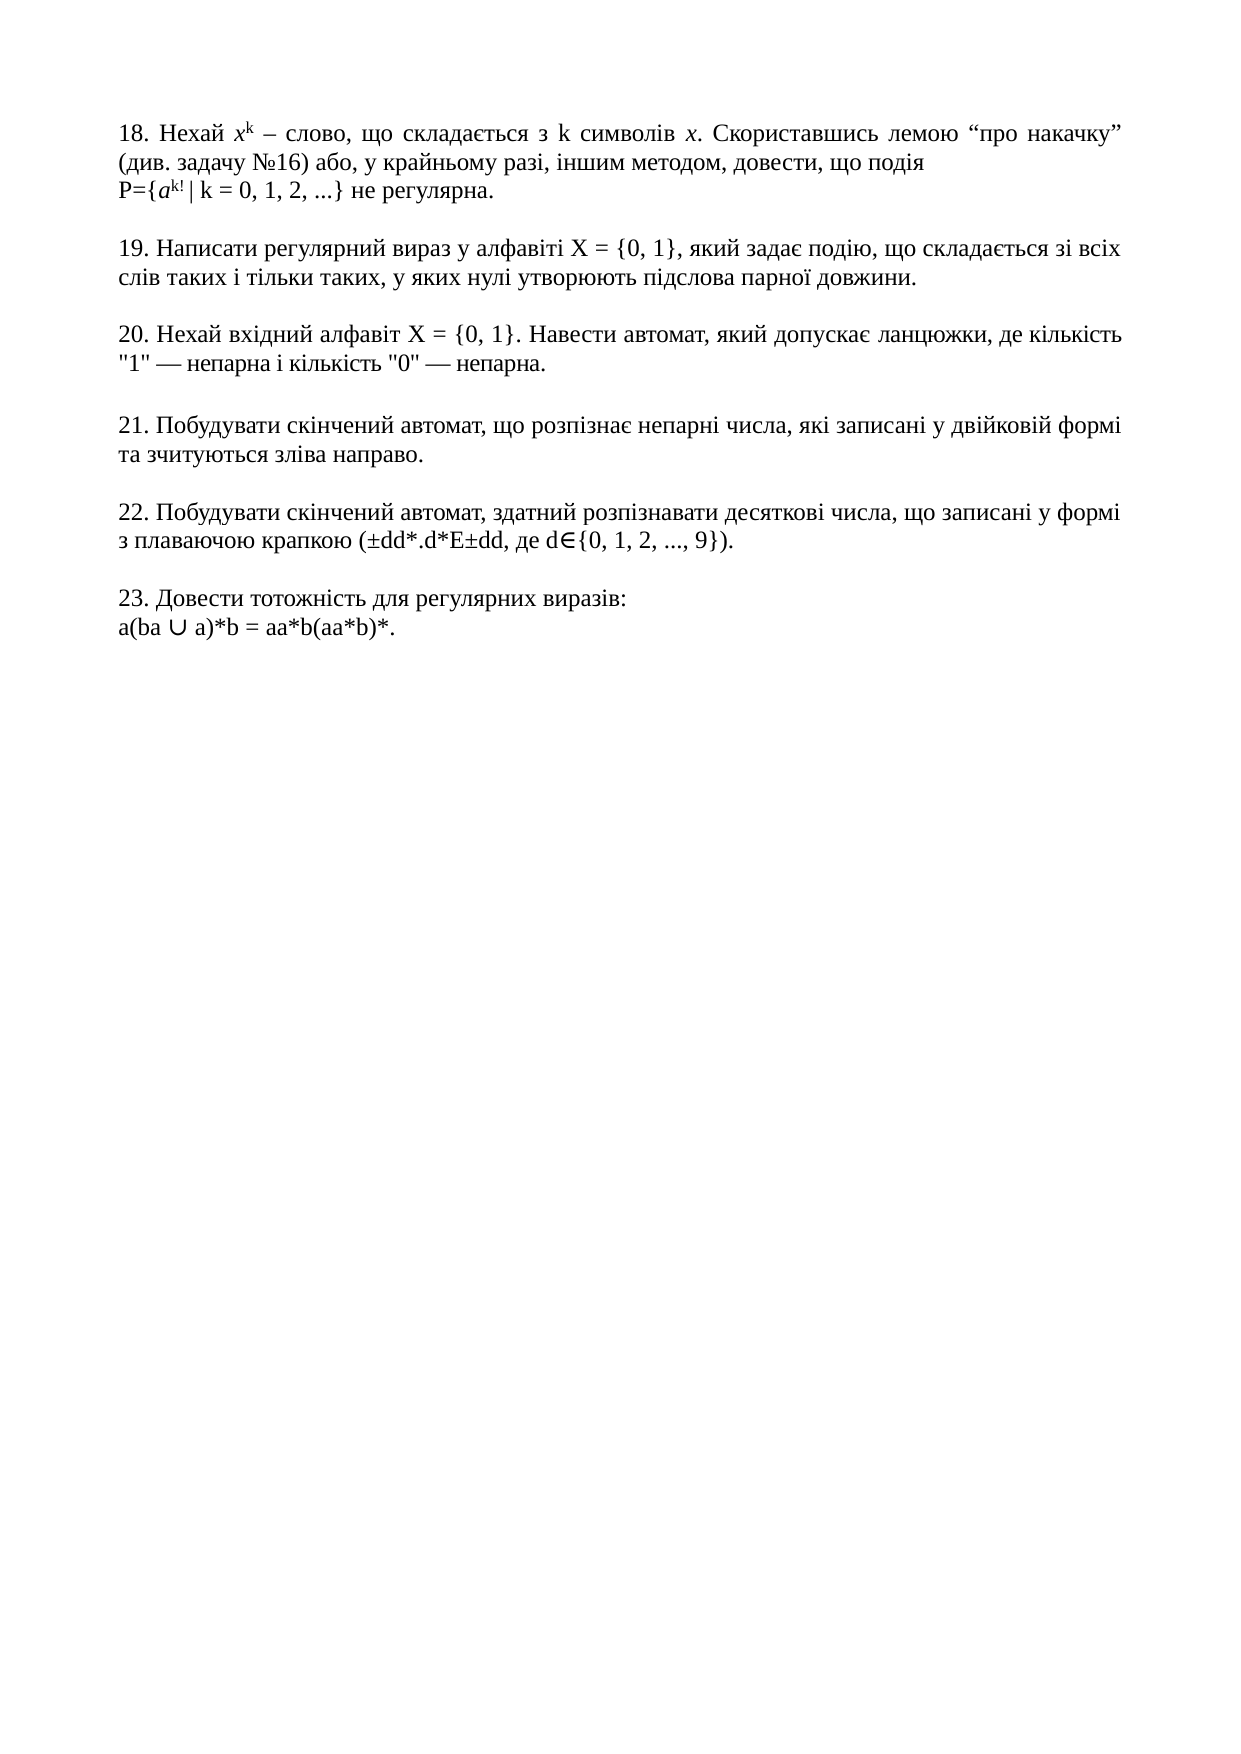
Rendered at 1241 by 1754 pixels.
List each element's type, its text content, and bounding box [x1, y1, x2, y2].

text Р={ak! | k = 0, 1, 2, ...} не регулярна. [494, 176, 1122, 204]
text 20. Нехай вхідний алфавіт X = {0, 1}. Навести автомат, який допускає ланцюжки, де кількість "1" — непарна і кількість "0" — непарна. [118, 319, 1122, 377]
text 21. Побудувати скінчений автомат, що розпізнає непарні числа, які записані у двійковій формі та зчитуються зліва направо. [118, 410, 1122, 468]
text 18. Нехай хk – слово, що складається з k символів х. Скориставшись лемою “про накачку” (див. задачу №16) або, у крайньому разі, іншим методом, довести, що подія [925, 147, 1122, 176]
text 23. Довести тотожність для регулярних виразів: [627, 583, 1122, 612]
text a(ba ∪ a)*b = aa*b(aa*b)*. [395, 612, 1122, 640]
text 22. Побудувати скінчений автомат, здатний розпізнавати десяткові числа, що записані у формі з плаваючою крапкою (±dd*.d*E±dd, де d∈{0, 1, 2, ..., 9}). [734, 497, 1122, 554]
text 19. Написати регулярний вираз у алфавіті X = {0, 1}, який задає подію, що складається зі всіх слів таких і тільки таких, у яких нулі утворюють підслова парної довжини. [918, 262, 1122, 291]
